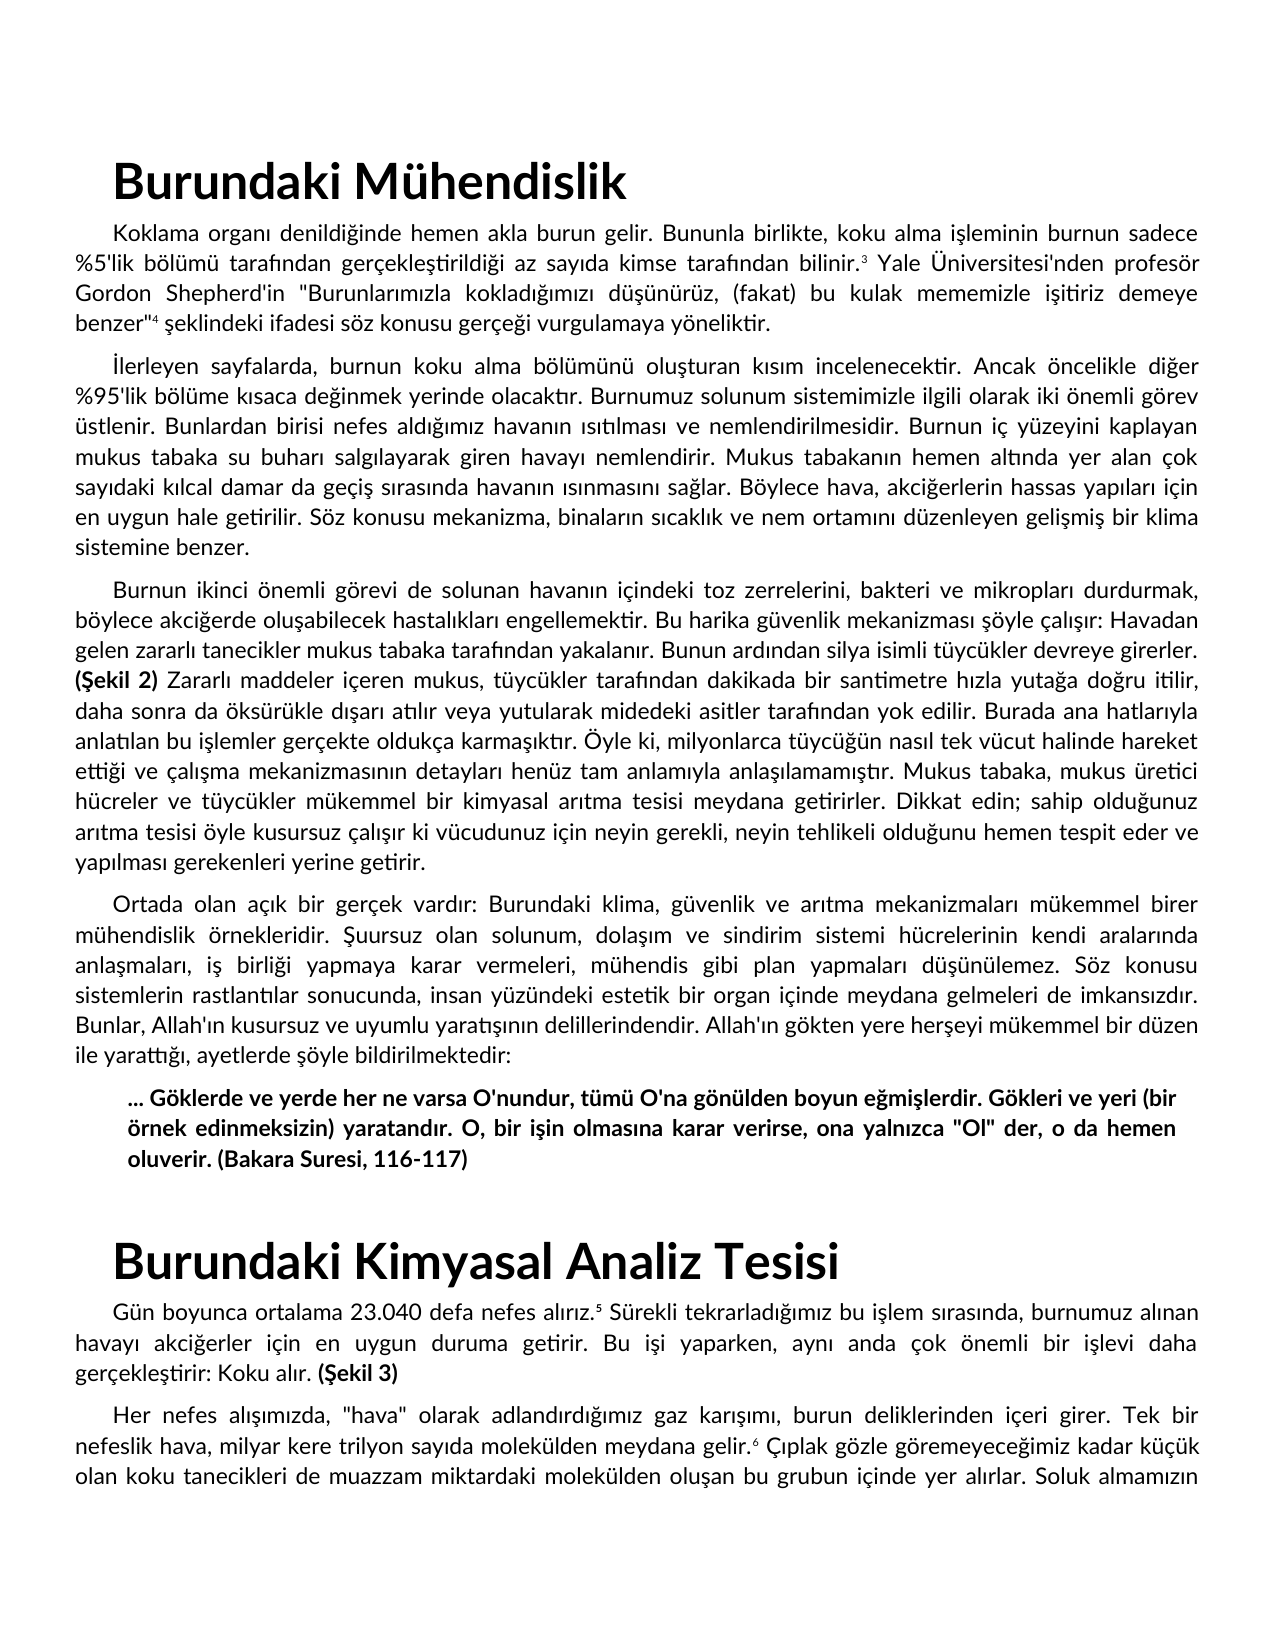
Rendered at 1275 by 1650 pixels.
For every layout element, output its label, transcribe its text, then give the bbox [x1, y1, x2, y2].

text İlerleyen sayfalarda, burnun koku alma bölümünü oluşturan kısım incelenecektir. Ancak öncelikle diğer %95'lik bölüme kısaca değinmek yerinde olacaktır. Burnumuz solunum sistemimizle ilgili olarak iki önemli görev üstlenir. Bunlardan birisi nefes aldığımız havanın ısıtılması ve nemlendirilmesidir. Burnun iç yüzeyini kaplayan mukus tabaka su buharı salgılayarak giren havayı nemlendirir. Mukus tabakanın hemen altında yer alan çok sayıdaki kılcal damar da geçiş sırasında havanın ısınmasını sağlar. Böylece hava, akciğerlerin hassas yapıları için en uygun hale getirilir. Söz konusu mekanizma, binaların sıcaklık ve nem ortamını düzenleyen gelişmiş bir klima sistemine benzer. [75, 352, 1200, 560]
subtitle Burundaki Mühendislik [112, 150, 1200, 210]
text Koklama organı denildiğinde hemen akla burun gelir. Bununla birlikte, koku alma işleminin burnun sadece %5'lik bölümü tarafından gerçekleştirildiği az sayıda kimse tarafından bilinir.3 Yale Üniversitesi'nden profesör Gordon Shepherd'in "Burunlarımızla kokladığımızı düşünürüz, (fakat) bu kulak mememizle işitiriz demeye benzer"4 şeklindeki ifadesi söz konusu gerçeği vurgulamaya yöneliktir. [75, 218, 1200, 336]
text ... Göklerde ve yerde her ne varsa O'nundur, tümü O'na gönülden boyun eğmişlerdir. Gökleri ve yeri (bir örnek edinmeksizin) yaratandır. O, bir işin olmasına karar verirse, ona yalnızca "Ol" der, o da hemen oluverir. (Bakara Suresi, 116-117) [127, 1084, 1177, 1172]
text Gün boyunca ortalama 23.040 defa nefes alırız.5 Sürekli tekrarladığımız bu işlem sırasında, burnumuz alınan havayı akciğerler için en uygun duruma getirir. Bu işi yaparken, aynı anda çok önemli bir işlevi daha gerçekleştirir: Koku alır. (Şekil 3) [75, 1298, 1200, 1386]
text Burnun ikinci önemli görevi de solunan havanın içindeki toz zerrelerini, bakteri ve mikropları durdurmak, böylece akciğerde oluşabilecek hastalıkları engellemektir. Bu harika güvenlik mekanizması şöyle çalışır: Havadan gelen zararlı tanecikler mukus tabaka tarafından yakalanır. Bunun ardından silya isimli tüycükler devreye girerler. (Şekil 2) Zararlı maddeler içeren mukus, tüycükler tarafından dakikada bir santimetre hızla yutağa doğru itilir, daha sonra da öksürükle dışarı atılır veya yutularak midedeki asitler tarafından yok edilir. Burada ana hatlarıyla anlatılan bu işlemler gerçekte oldukça karmaşıktır. Öyle ki, milyonlarca tüycüğün nasıl tek vücut halinde hareket ettiği ve çalışma mekanizmasının detayları henüz tam anlamıyla anlaşılamamıştır. Mukus tabaka, mukus üretici hücreler ve tüycükler mükemmel bir kimyasal arıtma tesisi meydana getirirler. Dikkat edin; sahip olduğunuz arıtma tesisi öyle kusursuz çalışır ki vücudunuz için neyin gerekli, neyin tehlikeli olduğunu hemen tespit eder ve yapılması gerekenleri yerine getirir. [75, 576, 1200, 875]
text Ortada olan açık bir gerçek vardır: Burundaki klima, güvenlik ve arıtma mekanizmaları mükemmel birer mühendislik örnekleridir. Şuursuz olan solunum, dolaşım ve sindirim sistemi hücrelerinin kendi aralarında anlaşmaları, iş birliği yapmaya karar vermeleri, mühendis gibi plan yapmaları düşünülemez. Söz konusu sistemlerin rastlantılar sonucunda, insan yüzündeki estetik bir organ içinde meydana gelmeleri de imkansızdır. Bunlar, Allah'ın kusursuz ve uyumlu yaratışının delillerindendir. Allah'ın gökten yere herşeyi mükemmel bir düzen ile yarattığı, ayetlerde şöyle bildirilmektedir: [75, 890, 1200, 1069]
text Her nefes alışımızda, "hava" olarak adlandırdığımız gaz karışımı, burun deliklerinden içeri girer. Tek bir nefeslik hava, milyar kere trilyon sayıda molekülden meydana gelir.6 Çıplak gözle göremeyeceğimiz kadar küçük olan koku tanecikleri de muazzam miktardaki molekülden oluşan bu grubun içinde yer alırlar. Soluk almamızın [75, 1401, 1200, 1489]
subtitle Burundaki Kimyasal Analiz Tesisi [112, 1230, 1200, 1290]
